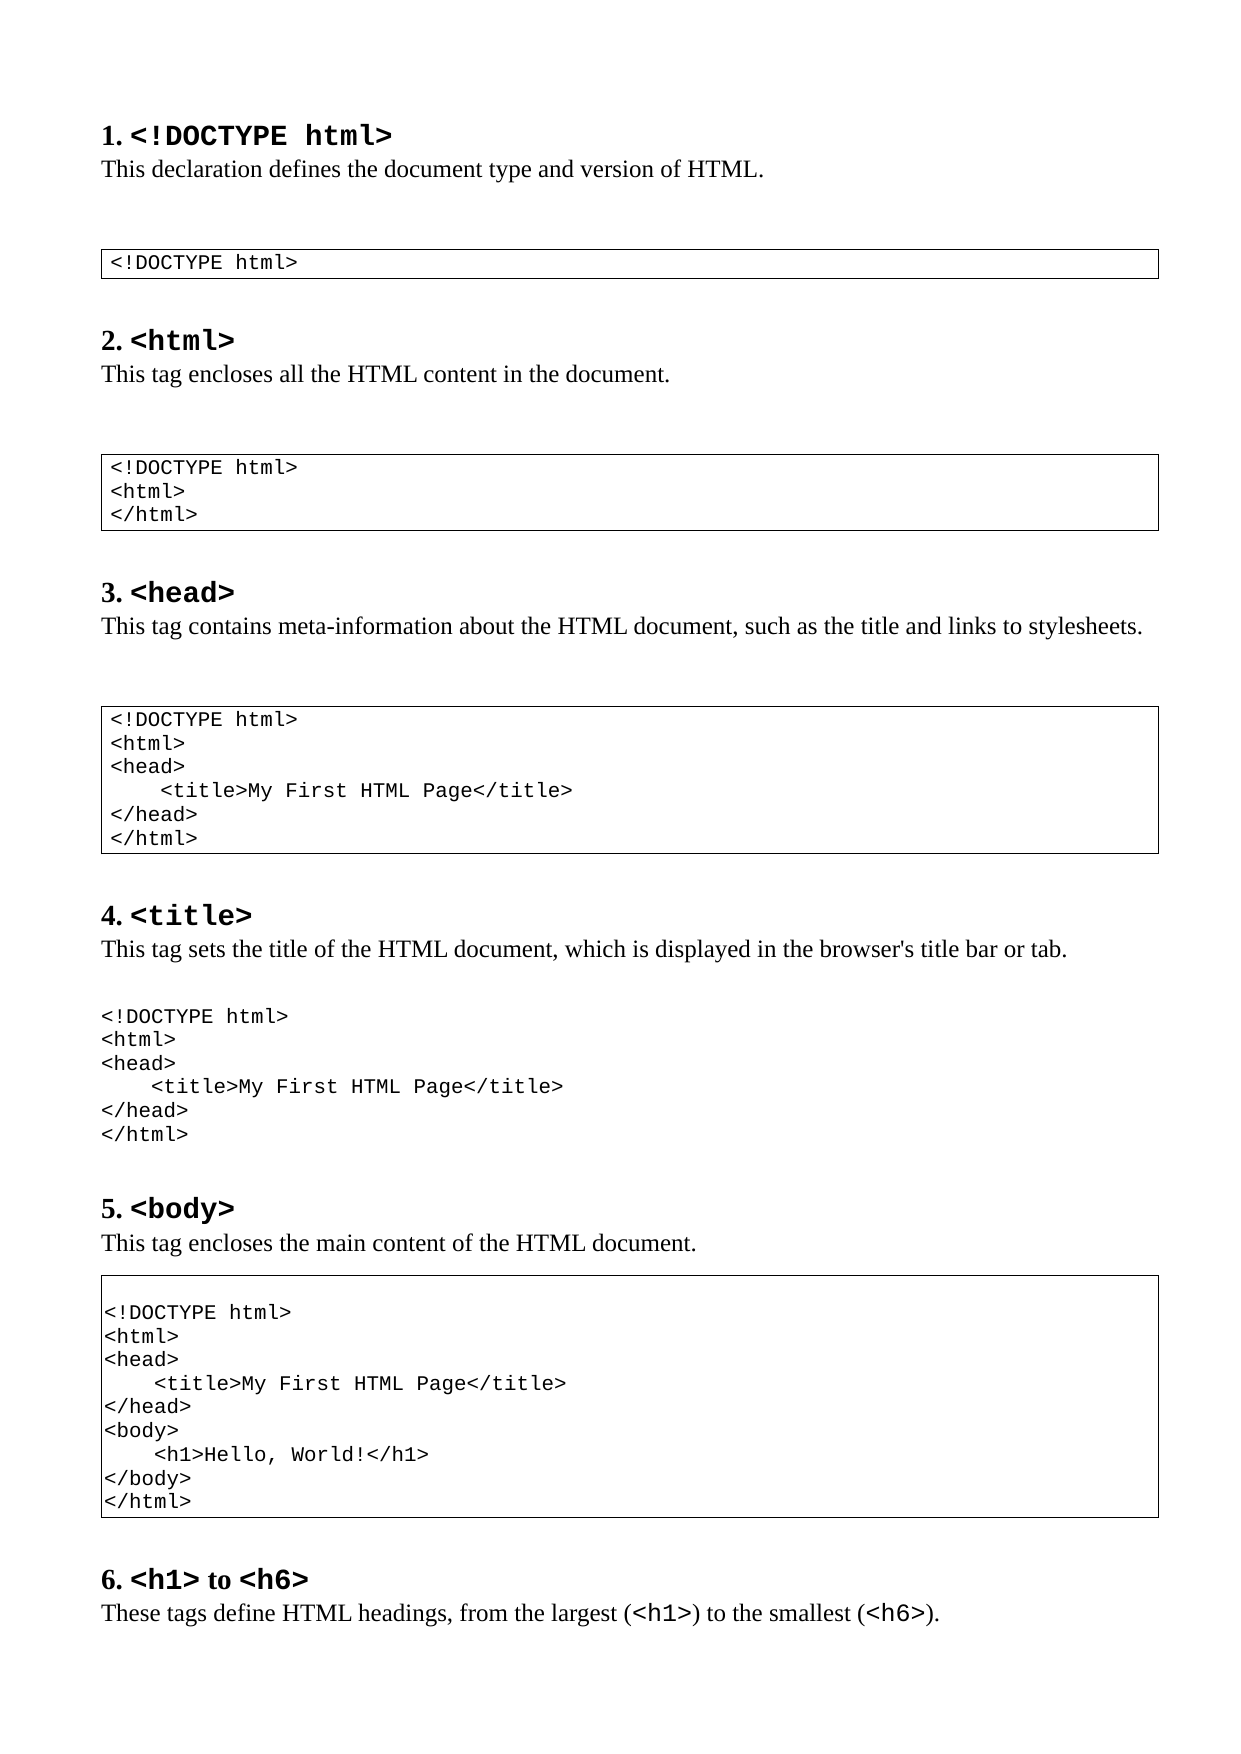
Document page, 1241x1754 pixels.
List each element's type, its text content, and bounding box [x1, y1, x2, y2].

text This tag encloses the main content of the HTML document. [101, 1228, 1159, 1256]
text <title>My First HTML Page</title> [102, 777, 1158, 801]
text </html> [102, 824, 1158, 853]
text <!DOCTYPE html> [102, 455, 1158, 478]
text <head> [102, 753, 1158, 777]
text </html> [101, 1124, 1159, 1147]
text This tag encloses all the HTML content in the document. [101, 359, 1159, 388]
subtitle 2. <html> [101, 323, 1159, 359]
text </html> [102, 501, 1158, 530]
text <html> [102, 730, 1158, 753]
text <!DOCTYPE html> [102, 250, 1158, 278]
text <head> [101, 1053, 1159, 1077]
text This declaration defines the document type and version of HTML. [101, 154, 1159, 183]
subtitle 4. <title> [101, 898, 1159, 934]
text This tag contains meta-information about the HTML document, such as the title and links to stylesheets. [101, 611, 1159, 640]
text <head> [102, 1346, 1158, 1370]
text <title>My First HTML Page</title> [102, 1370, 1158, 1393]
text </head> [102, 801, 1158, 824]
text </body> [102, 1464, 1158, 1488]
text </head> [101, 1100, 1159, 1124]
text <!DOCTYPE html> [102, 1299, 1158, 1322]
text <html> [102, 1322, 1158, 1346]
text <title>My First HTML Page</title> [101, 1077, 1159, 1100]
text <html> [101, 1029, 1159, 1053]
text </head> [102, 1393, 1158, 1417]
subtitle 5. <body> [101, 1192, 1159, 1228]
text <!DOCTYPE html> [102, 707, 1158, 730]
text This tag sets the title of the HTML document, which is displayed in the browser's title bar or tab. [101, 934, 1159, 963]
text <!DOCTYPE html> [101, 1006, 1159, 1029]
subtitle 1. <!DOCTYPE html> [101, 118, 1159, 154]
text </html> [102, 1488, 1158, 1517]
subtitle 3. <head> [101, 575, 1159, 611]
subtitle 6. <h1> to <h6> [101, 1562, 1159, 1598]
text <body> [102, 1417, 1158, 1441]
text <html> [102, 478, 1158, 501]
text <h1>Hello, World!</h1> [102, 1441, 1158, 1464]
text These tags define HTML headings, from the largest (<h1>) to the smallest (<h6>). [101, 1598, 1159, 1629]
